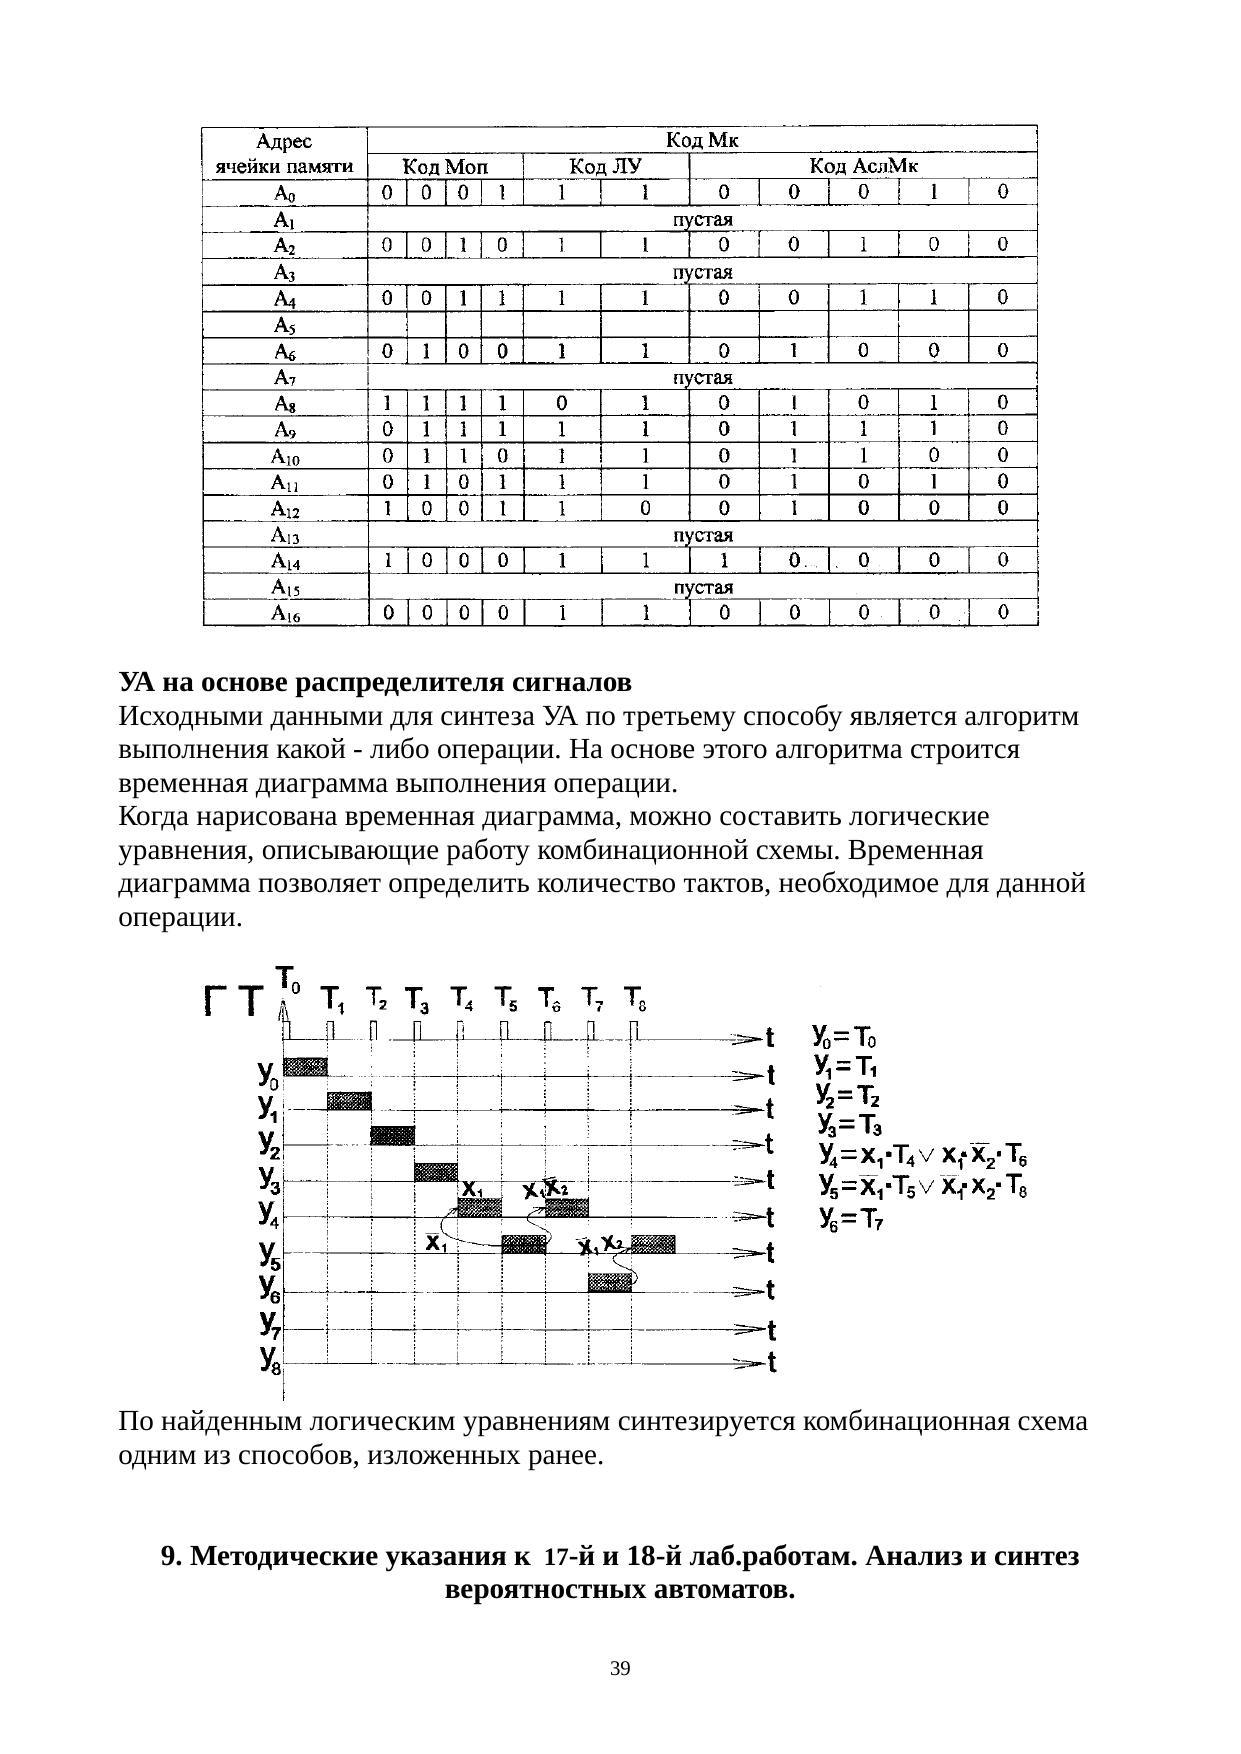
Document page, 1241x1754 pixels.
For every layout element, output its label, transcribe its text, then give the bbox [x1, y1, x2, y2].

text Исходными данными для синтеза УА по третьему способу является алгоритм выполнения какой - либо операции. На основе этого алгоритма строится временная диаграмма выполнения операции. [118, 698, 1122, 798]
picture [196, 118, 1044, 631]
text 9. Методические указания к 17-й и 18-й лаб.работам. Анализ и синтез вероятностных автоматов. [118, 1538, 1122, 1605]
text Когда нарисована временная диаграмма, можно составить логические уравнения, описывающие работу комбинационной схемы. Временная диаграмма позволяет определить количество тактов, необходимое для данной операции. [118, 798, 1122, 932]
text УА на основе распределителя сигналов [118, 664, 1122, 698]
picture [201, 966, 1038, 1402]
text По найденным логическим уравнениям синтезируется комбинационная схема одним из способов, изложенных ранее. [118, 1403, 1122, 1471]
